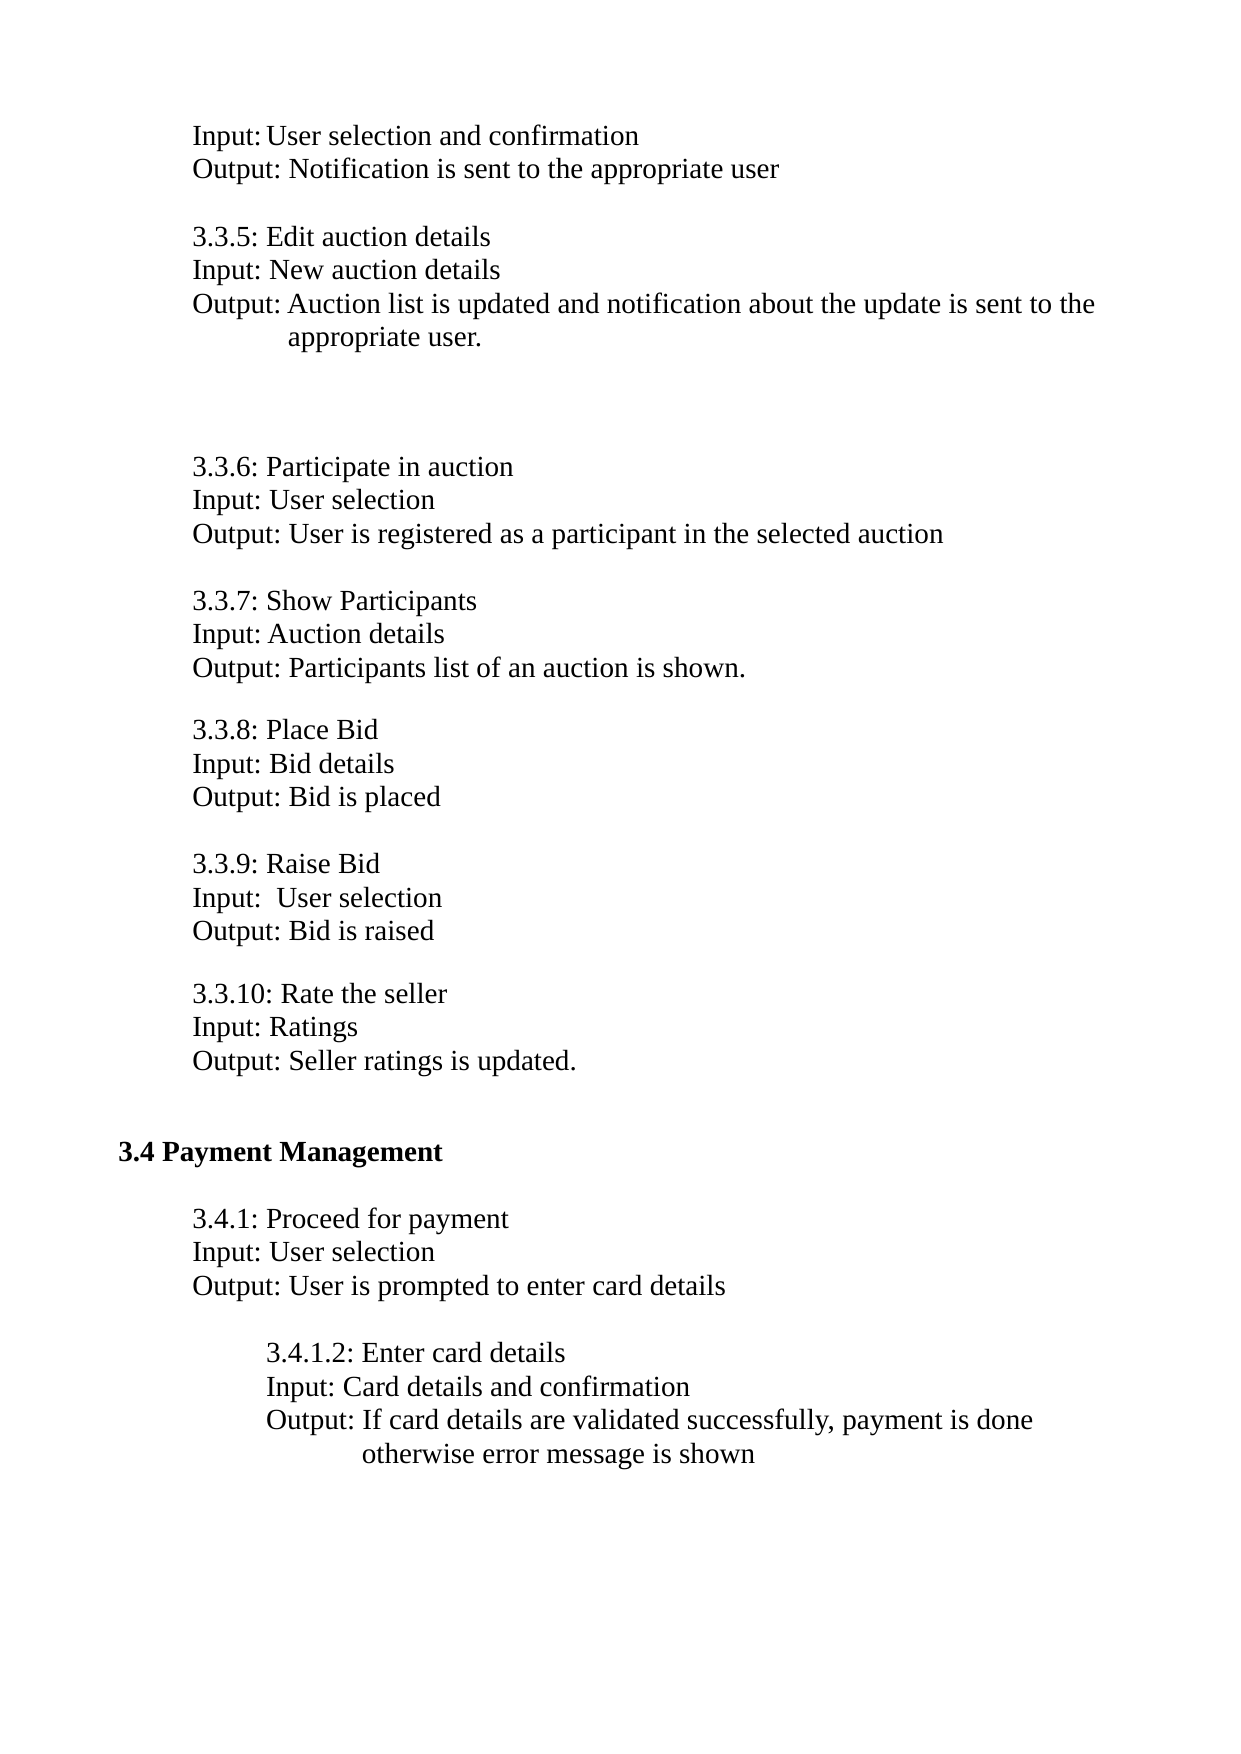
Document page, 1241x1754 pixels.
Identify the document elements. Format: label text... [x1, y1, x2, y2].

text Output: Participants list of an auction is shown. [118, 650, 1122, 683]
text Output: Notification is sent to the appropriate user [118, 152, 1122, 185]
text Input: Card details and confirmation [118, 1369, 1122, 1402]
text 3.4 Payment Management [118, 1134, 1122, 1167]
text 3.3.10: Rate the seller [118, 976, 1122, 1009]
text 3.3.5: Edit auction details [118, 219, 1122, 252]
text Output: Bid is placed [118, 779, 1122, 813]
text 3.4.1.2: Enter card details [118, 1335, 1122, 1369]
text Input: Ratings [118, 1009, 1122, 1043]
text Output: User is prompted to enter card details [118, 1268, 1122, 1302]
text Input: Auction details [118, 616, 1122, 650]
text Output: Auction list is updated and notification about the update is sent to the appropriate user. [118, 286, 1122, 353]
text Output: User is registered as a participant in the selected auction [118, 516, 1122, 549]
text 3.4.1: Proceed for payment [118, 1201, 1122, 1234]
text Input: User selection [118, 482, 1122, 516]
text 3.3.8: Place Bid [118, 712, 1122, 746]
text 3.3.7: Show Participants [118, 583, 1122, 616]
text Output: Bid is raised [118, 913, 1122, 947]
text 3.3.6: Participate in auction [118, 449, 1122, 482]
text Input: User selection [118, 880, 1122, 913]
text Output: Seller ratings is updated. [118, 1043, 1122, 1076]
text 3.3.9: Raise Bid [118, 846, 1122, 880]
text Input: Bid details [118, 746, 1122, 779]
text Input: User selection and confirmation [118, 118, 1122, 152]
text Output: If card details are validated successfully, payment is done otherwise error message is shown [118, 1402, 1122, 1469]
text Input: New auction details [118, 252, 1122, 286]
text Input: User selection [118, 1234, 1122, 1268]
